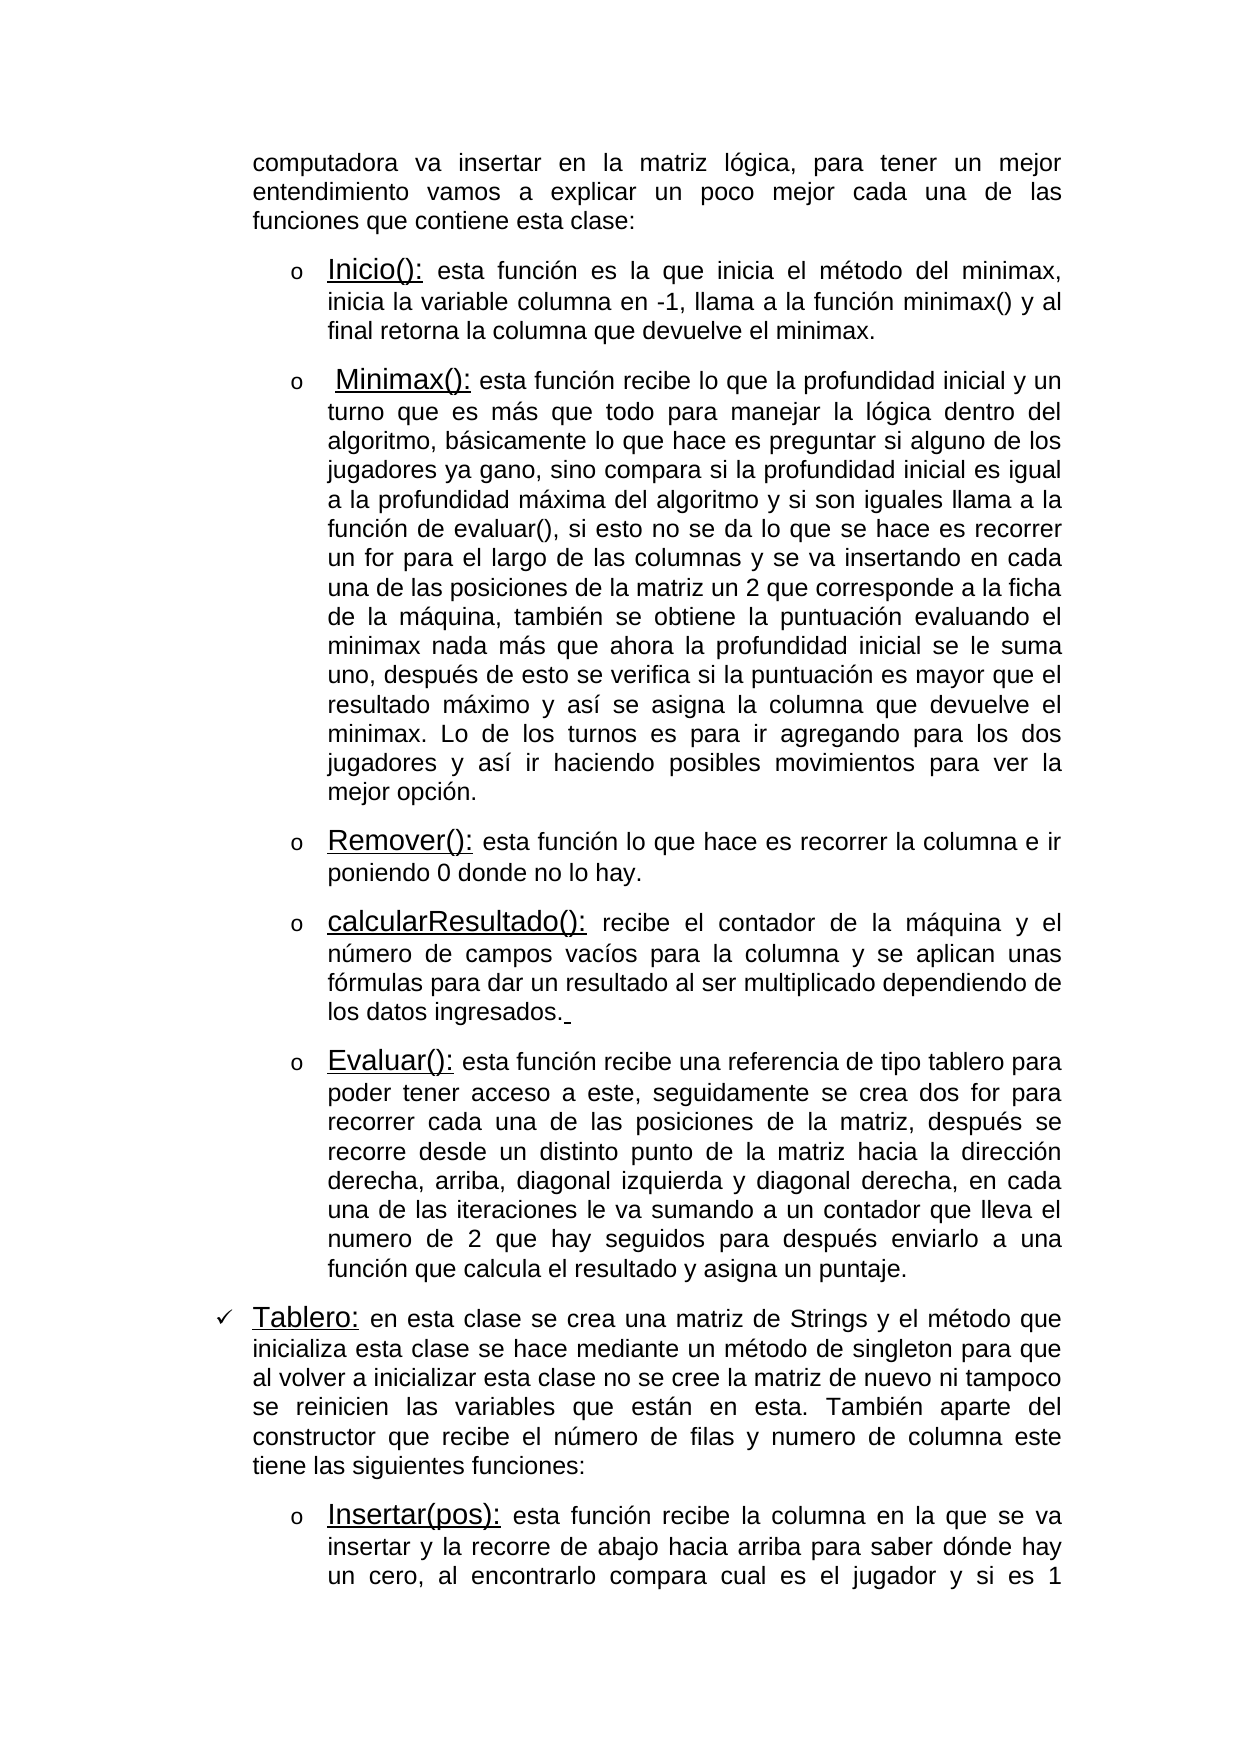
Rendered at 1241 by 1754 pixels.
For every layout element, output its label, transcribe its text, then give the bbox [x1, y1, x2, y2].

list Evaluar(): esta función recibe una referencia de tipo tablero para poder tener acceso a este, seguidamente se crea dos for para recorrer cada una de las posiciones de la matriz, después se recorre desde un distinto punto de la matriz hacia la dirección derecha, arriba, diagonal izquierda y diagonal derecha, en cada una de las iteraciones le va sumando a un contador que lleva el numero de 2 que hay seguidos para después enviarlo a una función que calcula el resultado y asigna un puntaje. [290, 1043, 1063, 1282]
list Tablero: en esta clase se crea una matriz de Strings y el método que inicializa esta clase se hace mediante un método de singleton para que al volver a inicializar esta clase no se cree la matriz de nuevo ni tampoco se reinicien las variables que están en esta. También aparte del constructor que recibe el número de filas y numero de columna este tiene las siguientes funciones: [215, 1300, 1063, 1479]
list calcularResultado(): recibe el contador de la máquina y el número de campos vacíos para la columna y se aplican unas fórmulas para dar un resultado al ser multiplicado dependiendo de los datos ingresados. [290, 904, 1063, 1026]
list Insertar(pos): esta función recibe la columna en la que se va insertar y la recorre de abajo hacia arriba para saber dónde hay un cero, al encontrarlo compara cual es el jugador y si es 1 [290, 1497, 1063, 1589]
list Remover(): esta función lo que hace es recorrer la columna e ir poniendo 0 donde no lo hay. [290, 823, 1063, 887]
list Inicio(): esta función es la que inicia el método del minimax, inicia la variable columna en -1, llama a la función minimax() y al final retorna la columna que devuelve el minimax. [290, 252, 1063, 345]
list computadora va insertar en la matriz lógica, para tener un mejor entendimiento vamos a explicar un poco mejor cada una de las funciones que contiene esta clase: [215, 148, 1063, 235]
list Minimax(): esta función recibe lo que la profundidad inicial y un turno que es más que todo para manejar la lógica dentro del algoritmo, básicamente lo que hace es preguntar si alguno de los jugadores ya gano, sino compara si la profundidad inicial es igual a la profundidad máxima del algoritmo y si son iguales llama a la función de evaluar(), si esto no se da lo que se hace es recorrer un for para el largo de las columnas y se va insertando en cada una de las posiciones de la matriz un 2 que corresponde a la ficha de la máquina, también se obtiene la puntuación evaluando el minimax nada más que ahora la profundidad inicial se le suma uno, después de esto se verifica si la puntuación es mayor que el resultado máximo y así se asigna la columna que devuelve el minimax. Lo de los turnos es para ir agregando para los dos jugadores y así ir haciendo posibles movimientos para ver la mejor opción. [290, 362, 1063, 806]
